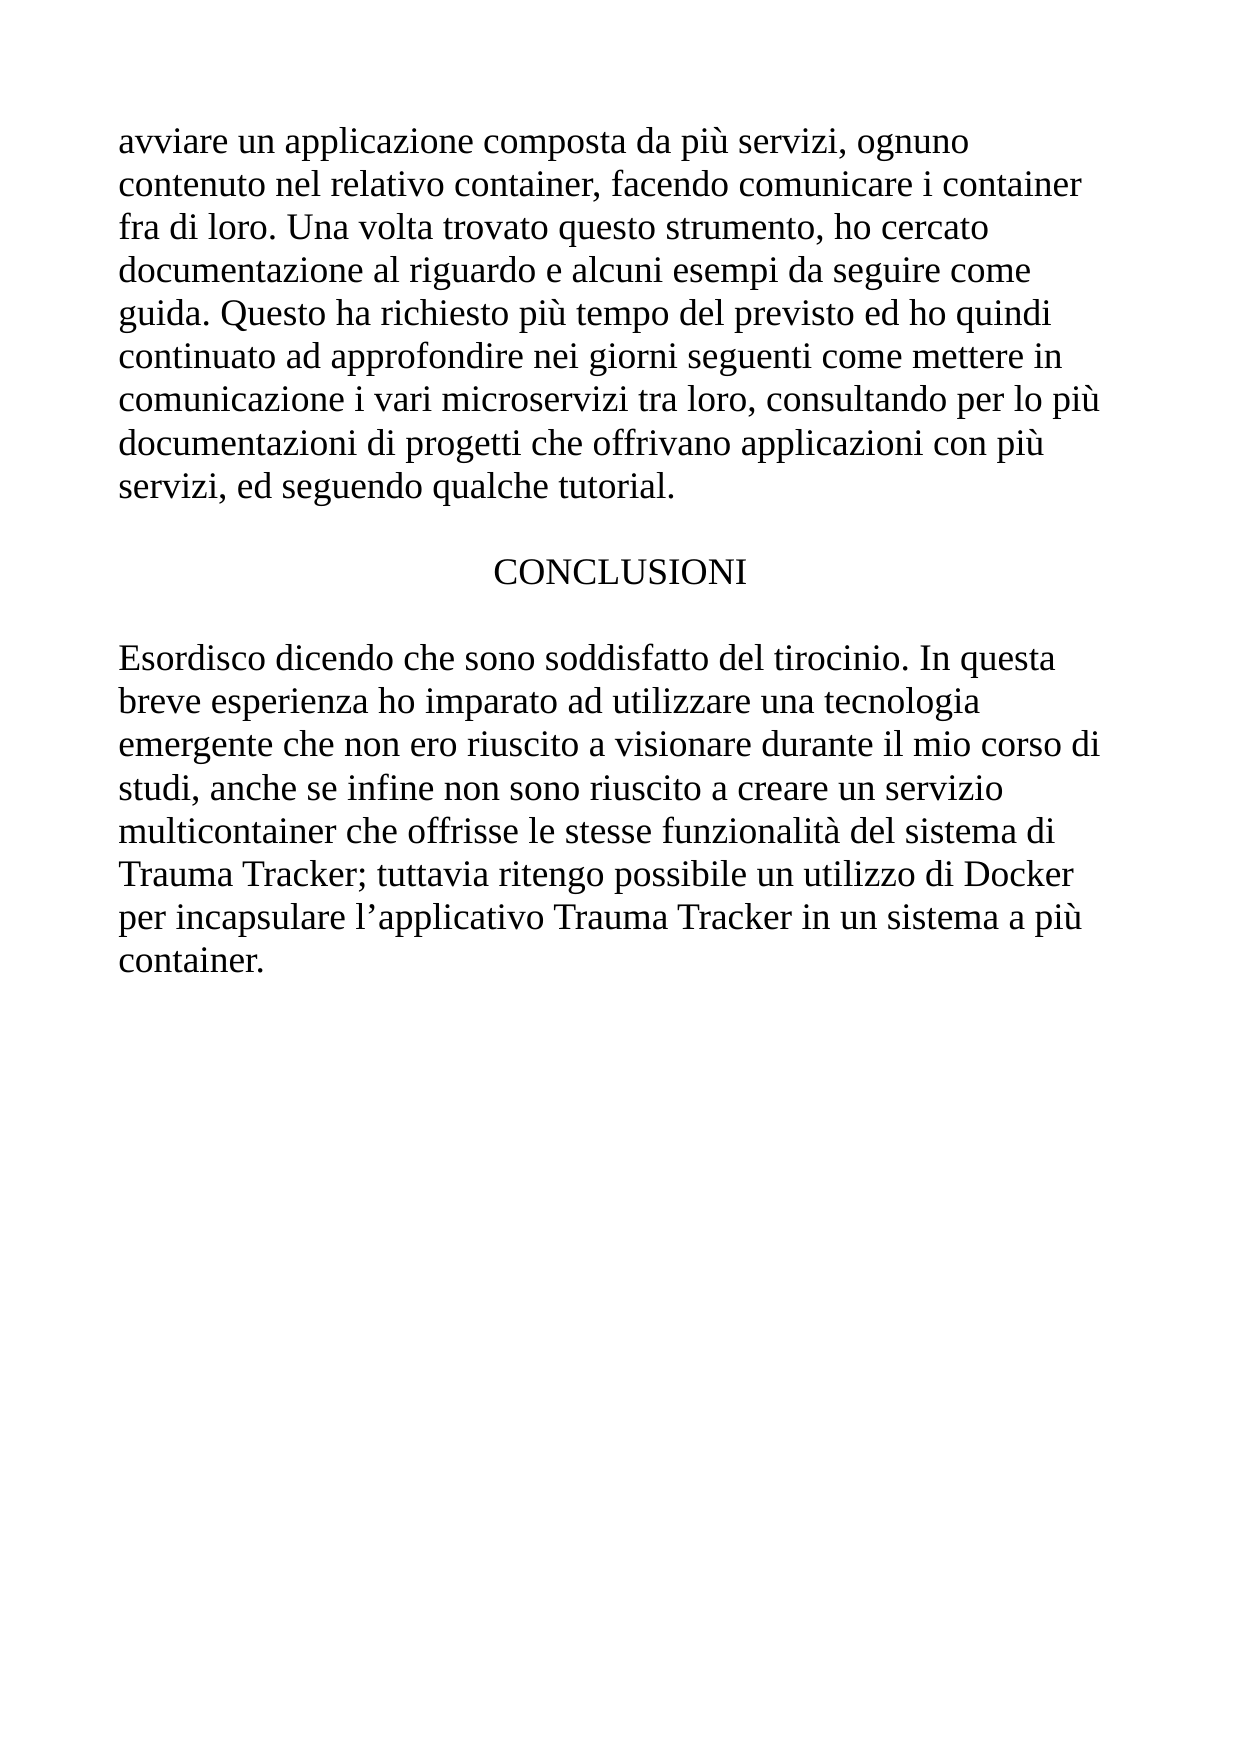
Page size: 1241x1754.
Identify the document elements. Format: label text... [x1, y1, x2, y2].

text CONCLUSIONI [118, 549, 1122, 592]
text avviare un applicazione composta da più servizi, ognuno contenuto nel relativo container, facendo comunicare i container fra di loro. Una volta trovato questo strumento, ho cercato documentazione al riguardo e alcuni esempi da seguire come guida. Questo ha richiesto più tempo del previsto ed ho quindi continuato ad approfondire nei giorni seguenti come mettere in comunicazione i vari microservizi tra loro, consultando per lo più documentazioni di progetti che offrivano applicazioni con più servizi, ed seguendo qualche tutorial. [118, 118, 1122, 506]
text Esordisco dicendo che sono soddisfatto del tirocinio. In questa breve esperienza ho imparato ad utilizzare una tecnologia emergente che non ero riuscito a visionare durante il mio corso di studi, anche se infine non sono riuscito a creare un servizio multicontainer che offrisse le stesse funzionalità del sistema di Trauma Tracker; tuttavia ritengo possibile un utilizzo di Docker per incapsulare l’applicativo Trauma Tracker in un sistema a più container. [118, 636, 1122, 981]
